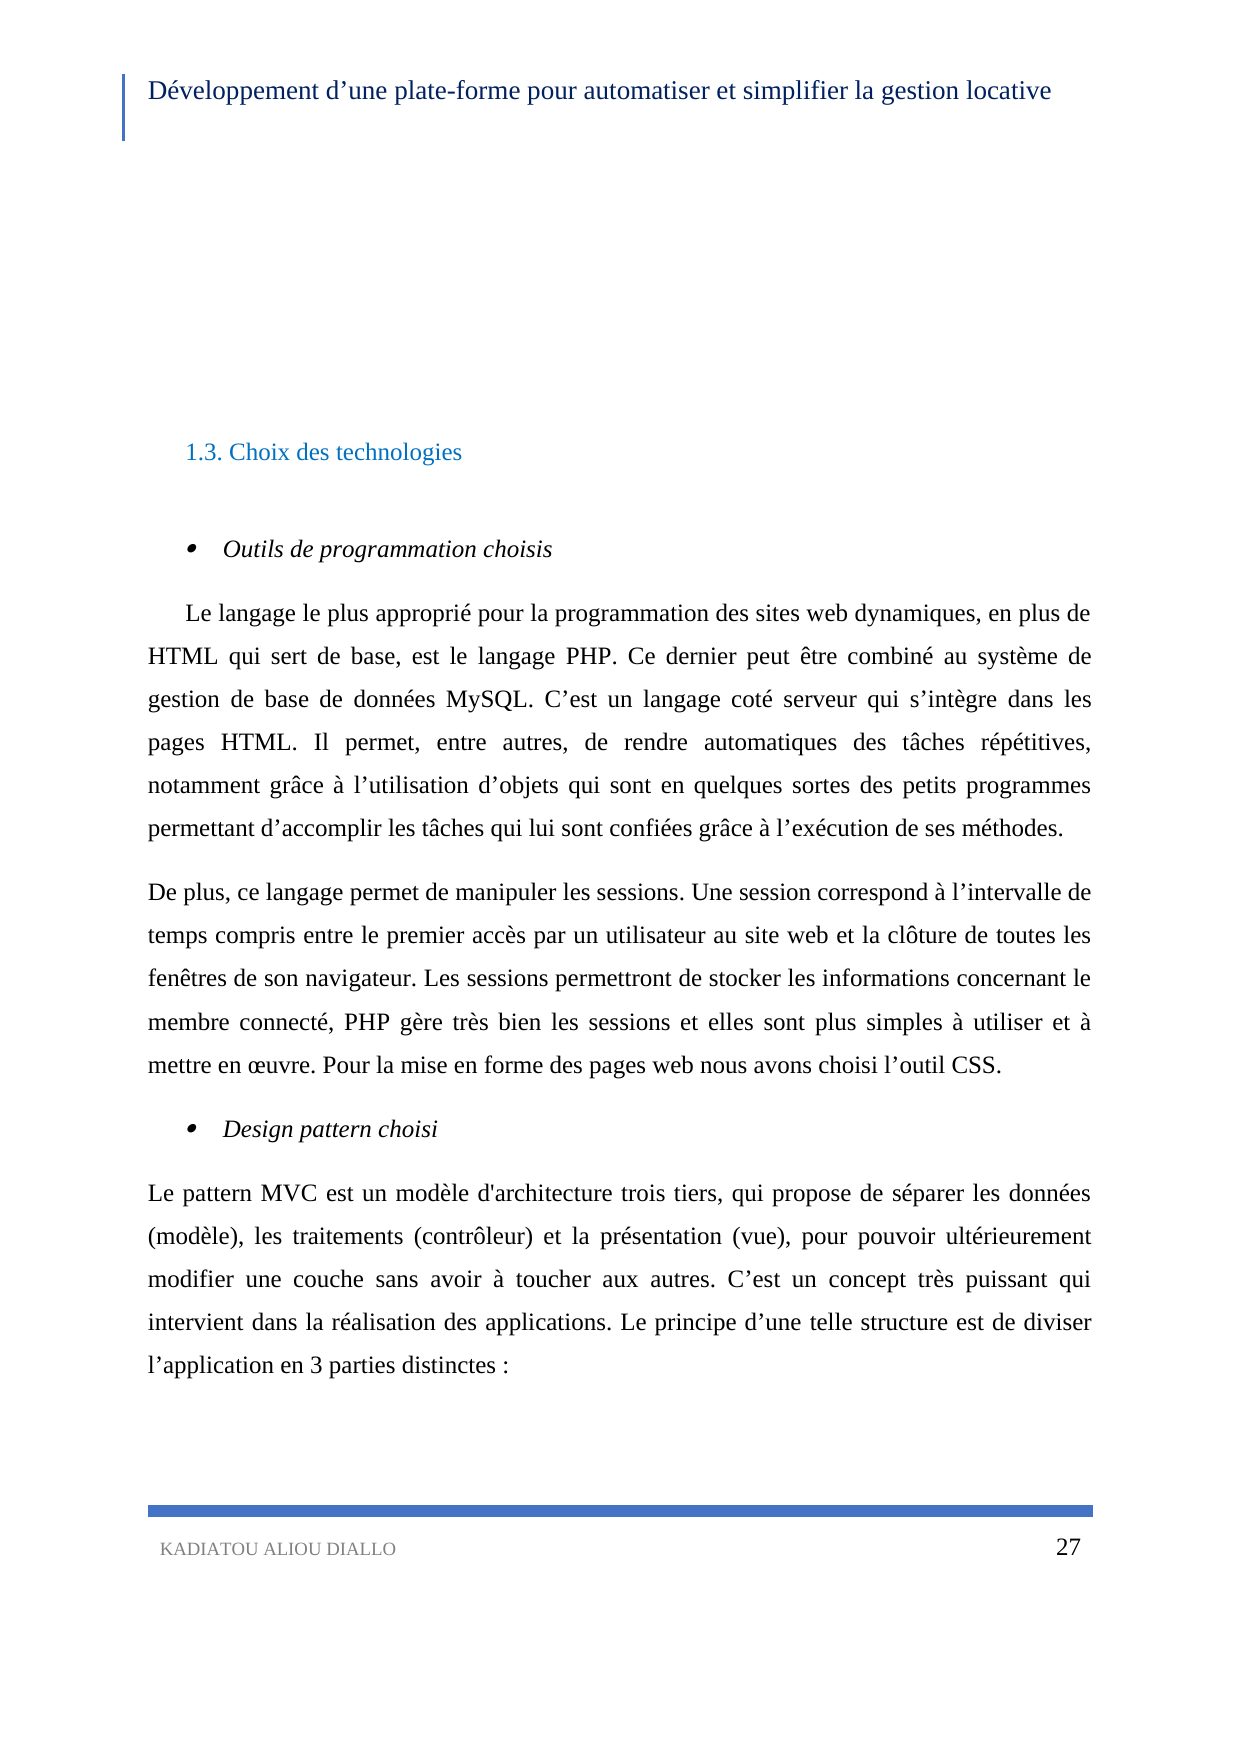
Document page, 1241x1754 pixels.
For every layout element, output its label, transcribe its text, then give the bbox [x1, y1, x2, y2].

text Le langage le plus approprié pour la programmation des sites web dynamiques, en plus de HTML qui sert de base, est le langage PHP. Ce dernier peut être combiné au système de gestion de base de données MySQL. C’est un langage coté serveur qui s’intègre dans les pages HTML. Il permet, entre autres, de rendre automatiques des tâches répétitives, notamment grâce à l’utilisation d’objets qui sont en quelques sortes des petits programmes permettant d’accomplir les tâches qui lui sont confiées grâce à l’exécution de ses méthodes. [148, 598, 1093, 842]
subtitle 1.3. Choix des technologies [148, 437, 1093, 466]
text De plus, ce langage permet de manipuler les sessions. Une session correspond à l’intervalle de temps compris entre le premier accès par un utilisateur au site web et la clôture de toutes les fenêtres de son navigateur. Les sessions permettront de stocker les informations concernant le membre connecté, PHP gère très bien les sessions et elles sont plus simples à utiliser et à mettre en œuvre. Pour la mise en forme des pages web nous avons choisi l’outil CSS. [148, 877, 1093, 1078]
text Le pattern MVC est un modèle d'architecture trois tiers, qui propose de séparer les données (modèle), les traitements (contrôleur) et la présentation (vue), pour pouvoir ultérieurement modifier une couche sans avoir à toucher aux autres. C’est un concept très puissant qui intervient dans la réalisation des applications. Le principe d’une telle structure est de diviser l’application en 3 parties distinctes : [148, 1178, 1093, 1379]
list Design pattern choisi [185, 1114, 1093, 1142]
list Outils de programmation choisis [185, 534, 1093, 562]
